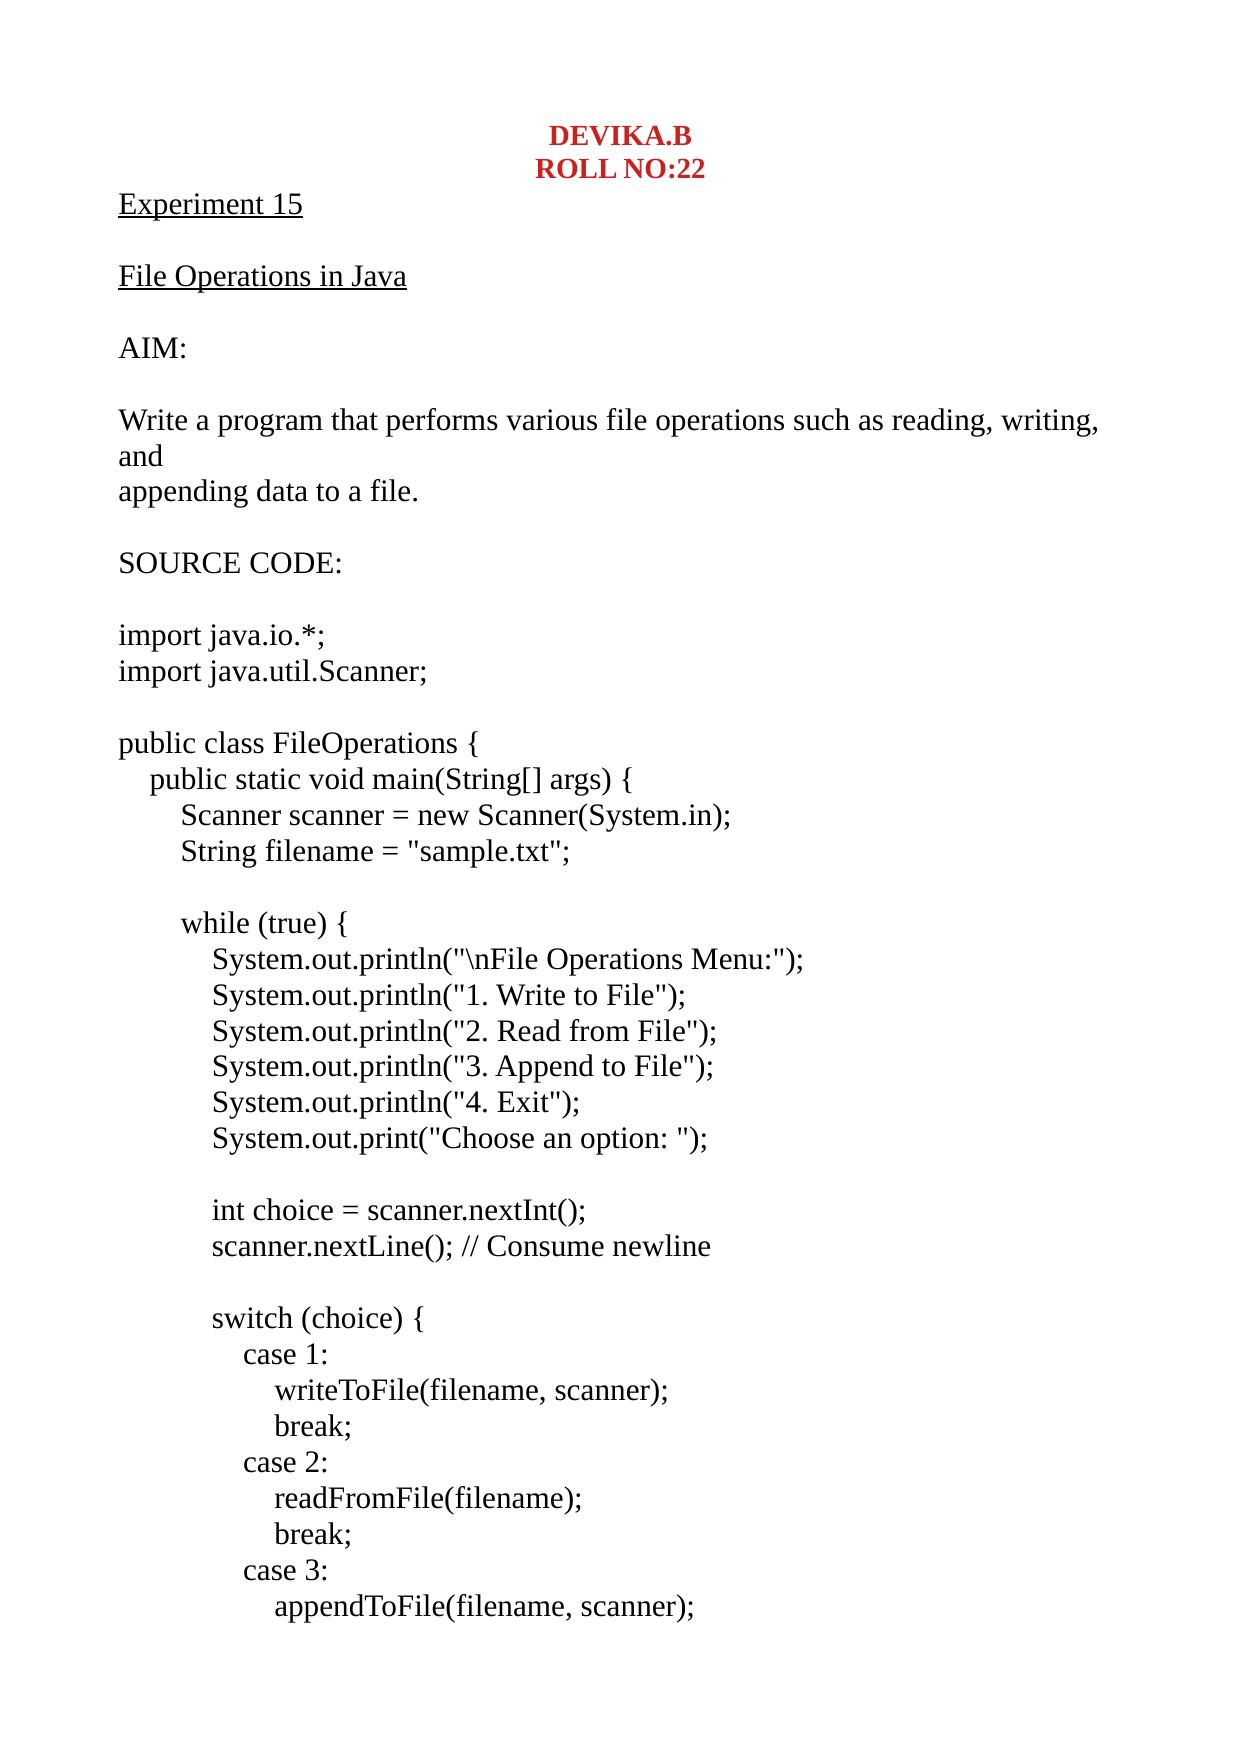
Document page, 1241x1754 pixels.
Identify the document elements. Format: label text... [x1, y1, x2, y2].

text int choice = scanner.nextInt(); [118, 1191, 1122, 1227]
text System.out.print("Choose an option: "); [118, 1119, 1122, 1156]
text System.out.println("\nFile Operations Menu:"); [118, 940, 1122, 976]
text case 3: [118, 1551, 1122, 1587]
text appendToFile(filename, scanner); [118, 1587, 1122, 1623]
text import java.util.Scanner; [118, 652, 1122, 688]
text System.out.println("4. Exit"); [118, 1084, 1122, 1119]
text case 2: [118, 1443, 1122, 1479]
text while (true) { [118, 904, 1122, 940]
text Write a program that performs various file operations such as reading, writing, and [118, 401, 1122, 473]
text break; [118, 1515, 1122, 1551]
text case 1: [118, 1335, 1122, 1371]
text AIM: [118, 329, 1122, 365]
text readFromFile(filename); [118, 1479, 1122, 1515]
text scanner.nextLine(); // Consume newline [118, 1227, 1122, 1263]
text public class FileOperations { [118, 724, 1122, 760]
text DEVIKA.B [118, 118, 1122, 152]
text String filename = "sample.txt"; [118, 832, 1122, 868]
text public static void main(String[] args) { [118, 760, 1122, 796]
text SOURCE CODE: [118, 544, 1122, 581]
text switch (choice) { [118, 1299, 1122, 1335]
text System.out.println("1. Write to File"); [118, 976, 1122, 1012]
text ROLL NO:22 [118, 152, 1122, 185]
text Scanner scanner = new Scanner(System.in); [118, 796, 1122, 832]
text writeToFile(filename, scanner); [118, 1371, 1122, 1407]
text System.out.println("3. Append to File"); [118, 1048, 1122, 1084]
text System.out.println("2. Read from File"); [118, 1012, 1122, 1048]
text import java.io.*; [118, 616, 1122, 652]
text appending data to a file. [118, 473, 1122, 509]
text File Operations in Java [118, 257, 1122, 293]
text break; [118, 1407, 1122, 1443]
text Experiment 15 [118, 185, 1122, 221]
